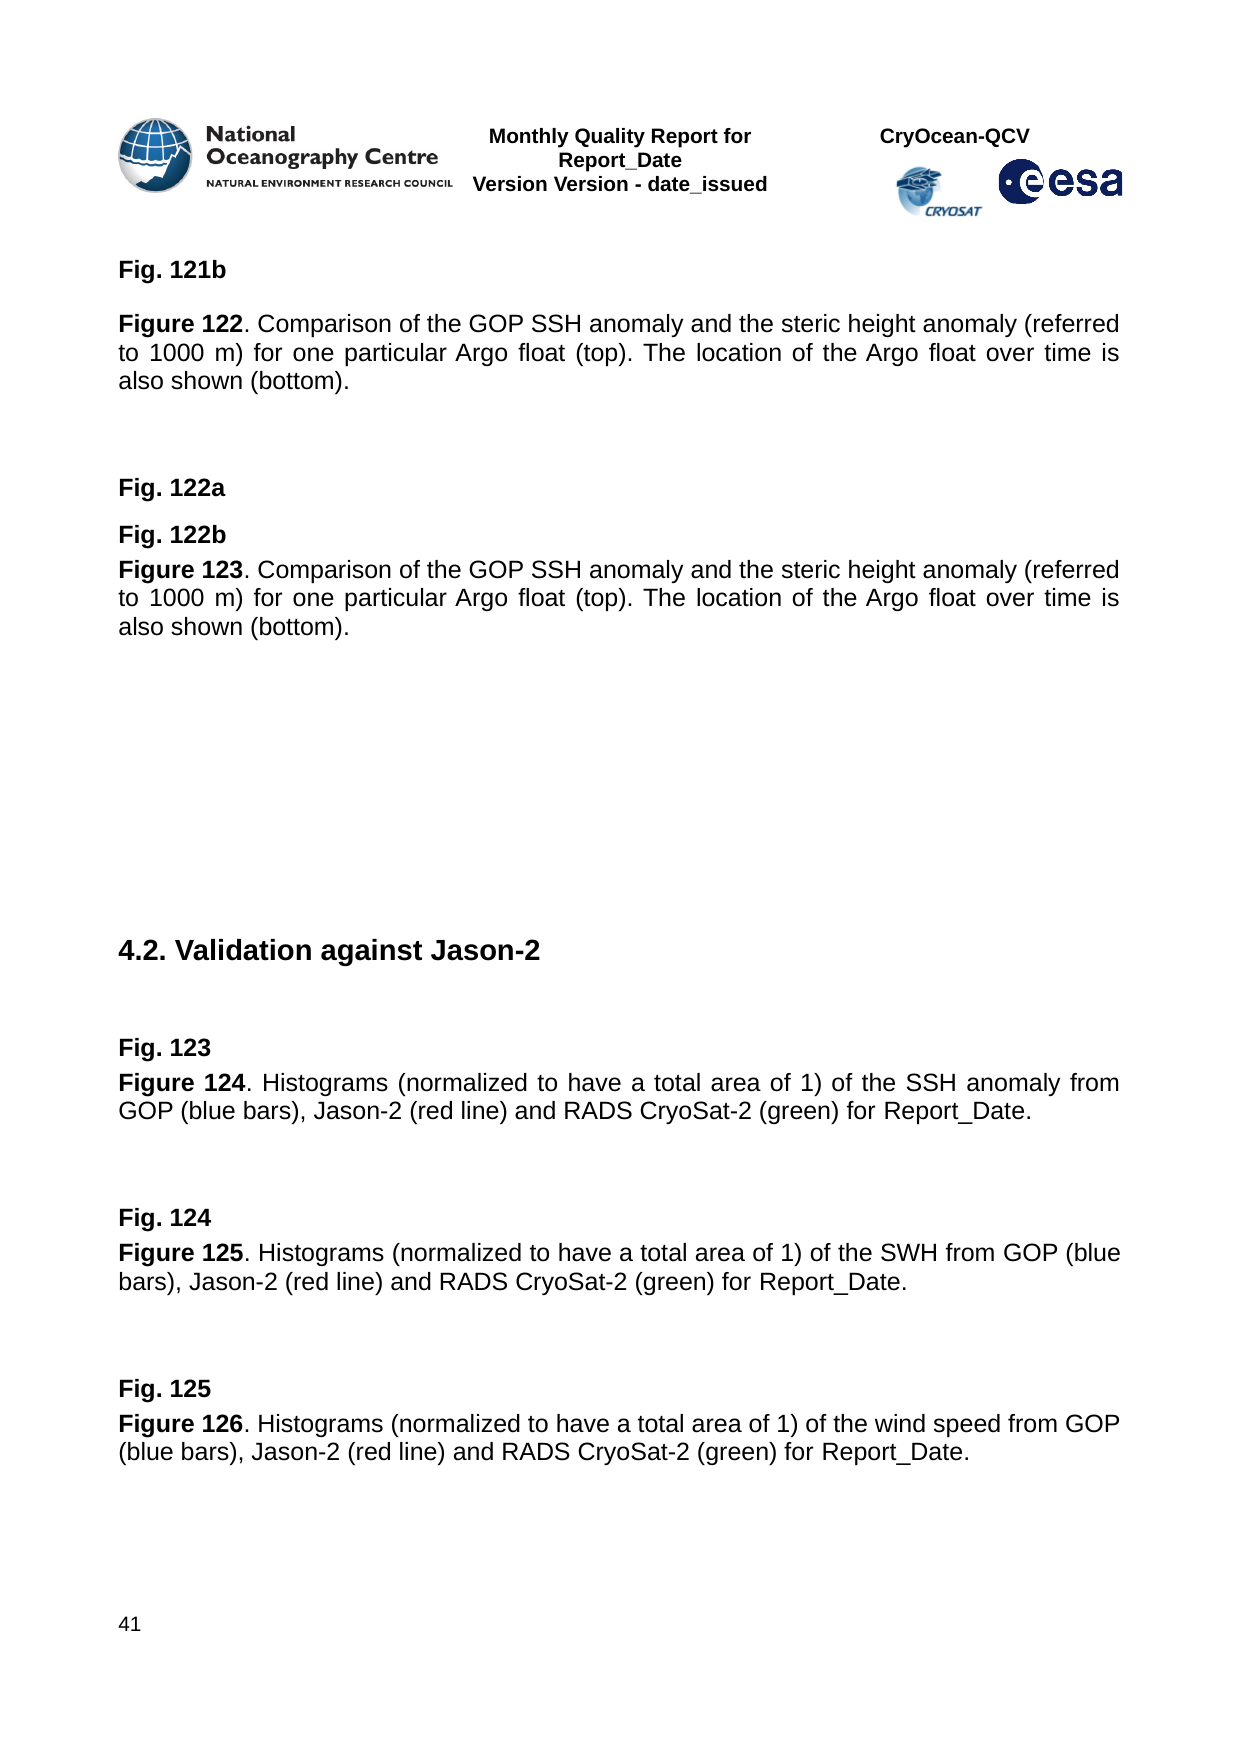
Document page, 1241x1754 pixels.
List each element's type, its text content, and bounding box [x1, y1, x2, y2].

picture [118, 118, 453, 193]
text Fig. 123 [118, 1033, 1122, 1062]
text Figure 123. Comparison of the GOP SSH anomaly and the steric height anomaly (referred to 1000 m) for one particular Argo float (top). The location of the Argo float over time is also shown (bottom). [118, 554, 1122, 641]
text Figure 125. Histograms (normalized to have a total area of 1) of the SWH from GOP (blue bars), Jason-2 (red line) and RADS CryoSat-2 (green) for Report_Date. [118, 1238, 1122, 1296]
text 4.2. Validation against Jason-2 [118, 933, 1122, 967]
text Fig. 122b [118, 520, 1122, 549]
text Figure 124. Histograms (normalized to have a total area of 1) of the SSH anomaly from GOP (blue bars), Jason-2 (red line) and RADS CryoSat-2 (green) for Report_Date. [118, 1067, 1122, 1125]
text Figure 122. Comparison of the GOP SSH anomaly and the steric height anomaly (referred to 1000 m) for one particular Argo float (top). The location of the Argo float over time is also shown (bottom). [118, 309, 1122, 395]
text Fig. 121b [118, 255, 1122, 284]
picture [876, 159, 1123, 224]
text Fig. 125 [118, 1374, 1122, 1403]
text Fig. 124 [118, 1203, 1122, 1232]
text Fig. 122a [118, 473, 1122, 502]
text Figure 126. Histograms (normalized to have a total area of 1) of the wind speed from GOP (blue bars), Jason-2 (red line) and RADS CryoSat-2 (green) for Report_Date. [118, 1408, 1122, 1466]
